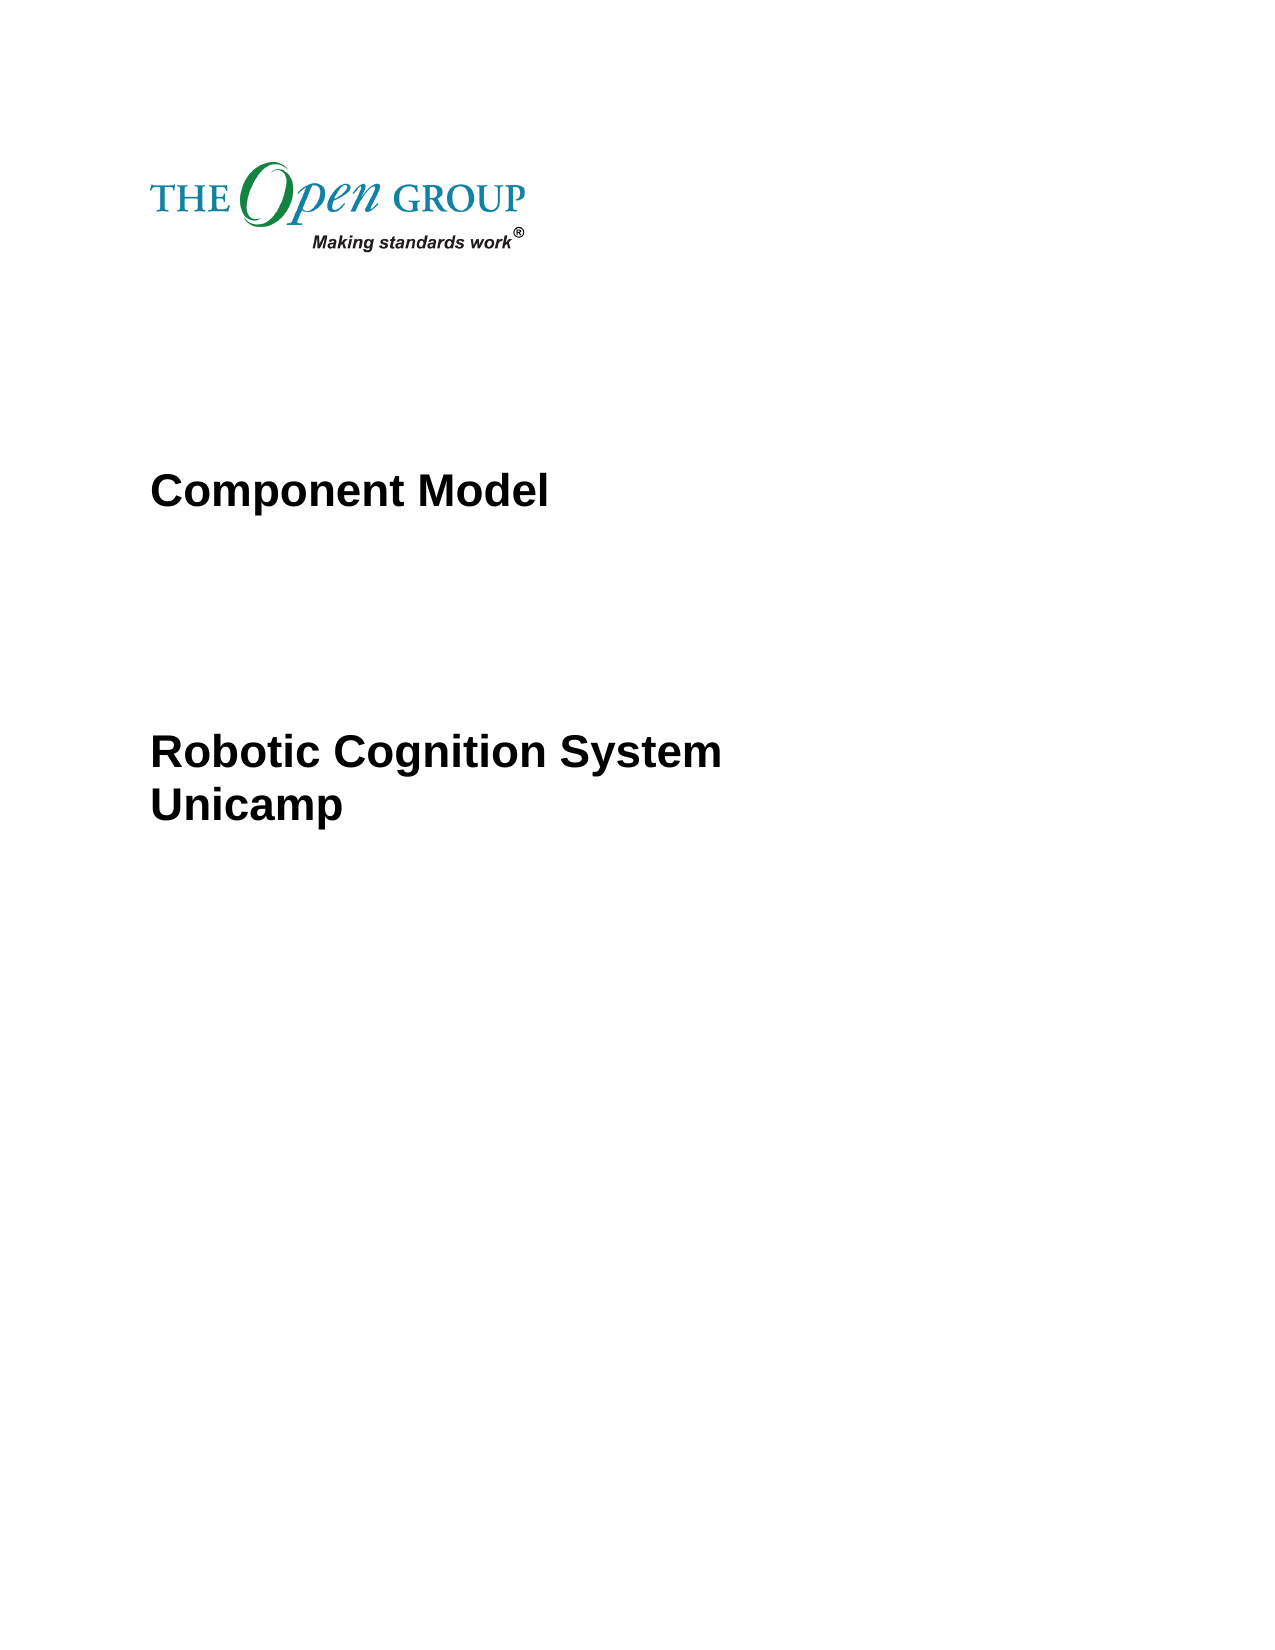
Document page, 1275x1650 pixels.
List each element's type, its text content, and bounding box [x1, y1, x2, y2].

title Component Model [150, 463, 1125, 516]
picture [150, 162, 525, 255]
title Robotic Cognition System Unicamp [150, 724, 1125, 830]
